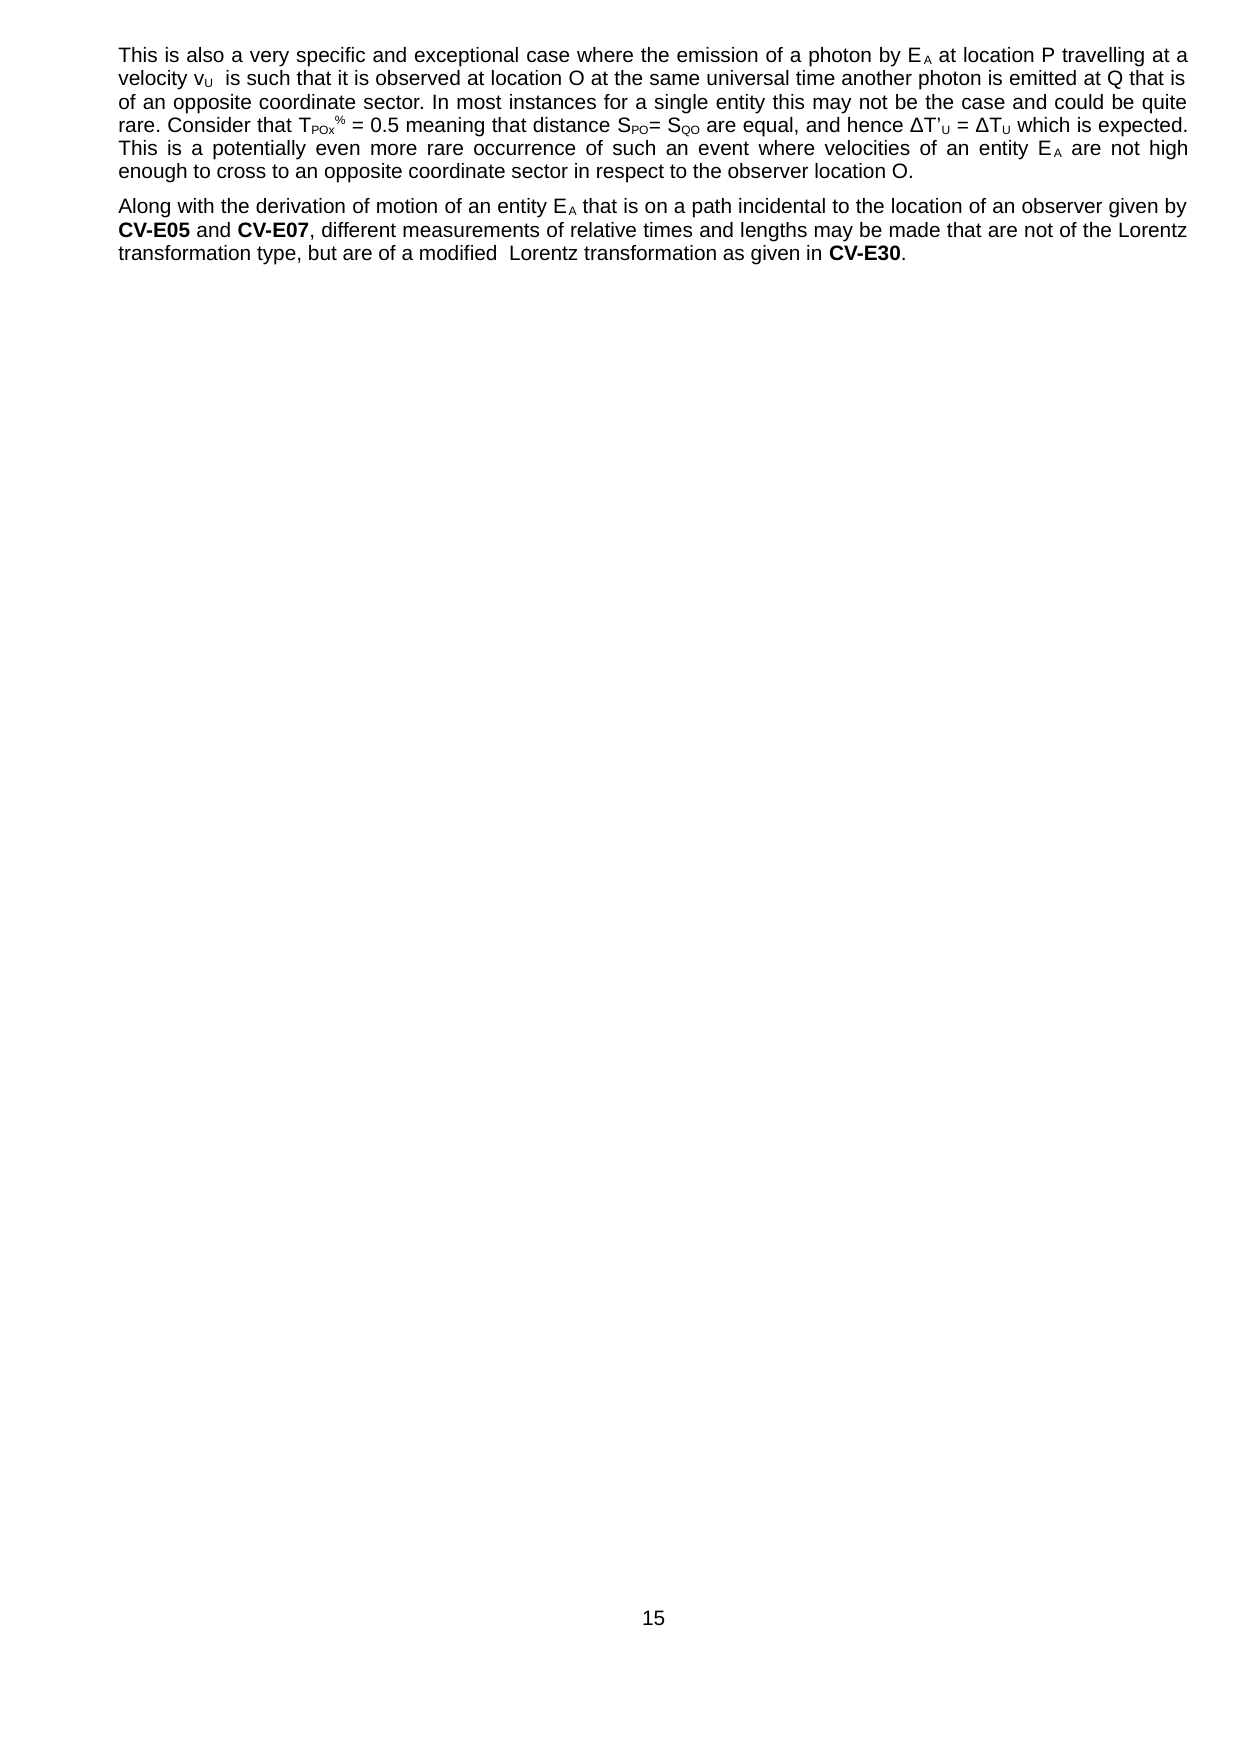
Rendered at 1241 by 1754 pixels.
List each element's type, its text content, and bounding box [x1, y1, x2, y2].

text This is also a very specific and exceptional case where the emission of a photon by EA at location P travelling at a velocity vU is such that it is observed at location O at the same universal time another photon is emitted at Q that is of an opposite coordinate sector. In most instances for a single entity this may not be the case and could be quite rare. Consider that TPOx% = 0.5 meaning that distance SPO= SQO are equal, and hence ΔT’U = ΔTU which is expected. This is a potentially even more rare occurrence of such an event where velocities of an entity EA are not high enough to cross to an opposite coordinate sector in respect to the observer location O. [118, 44, 1188, 183]
text Along with the derivation of motion of an entity EA that is on a path incidental to the location of an observer given by CV-E05 and CV-E07, different measurements of relative times and lengths may be made that are not of the Lorentz transformation type, but are of a modified Lorentz transformation as given in CV-E30. [118, 195, 1188, 265]
